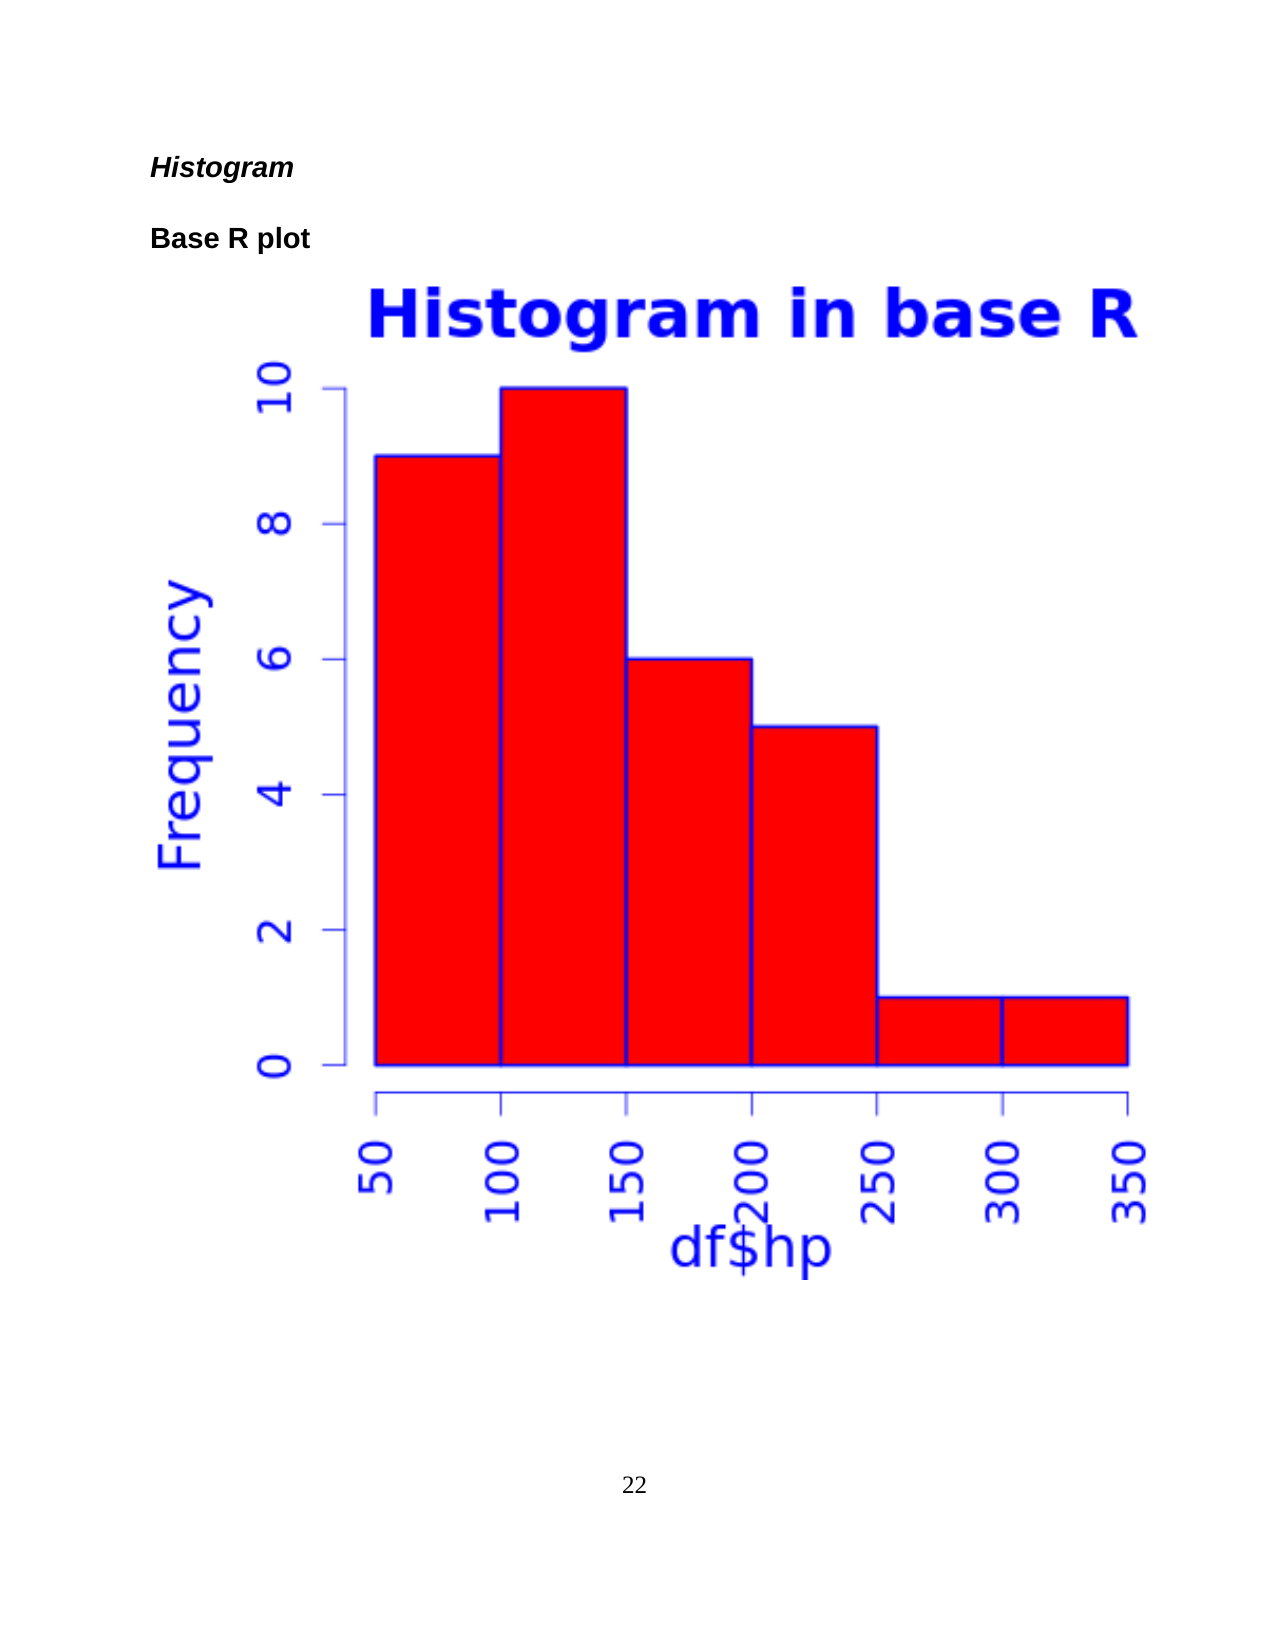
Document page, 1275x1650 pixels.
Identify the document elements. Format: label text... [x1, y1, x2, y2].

subtitle Base R plot [150, 221, 1125, 254]
subtitle Histogram [150, 150, 1125, 183]
picture [150, 267, 1163, 1280]
